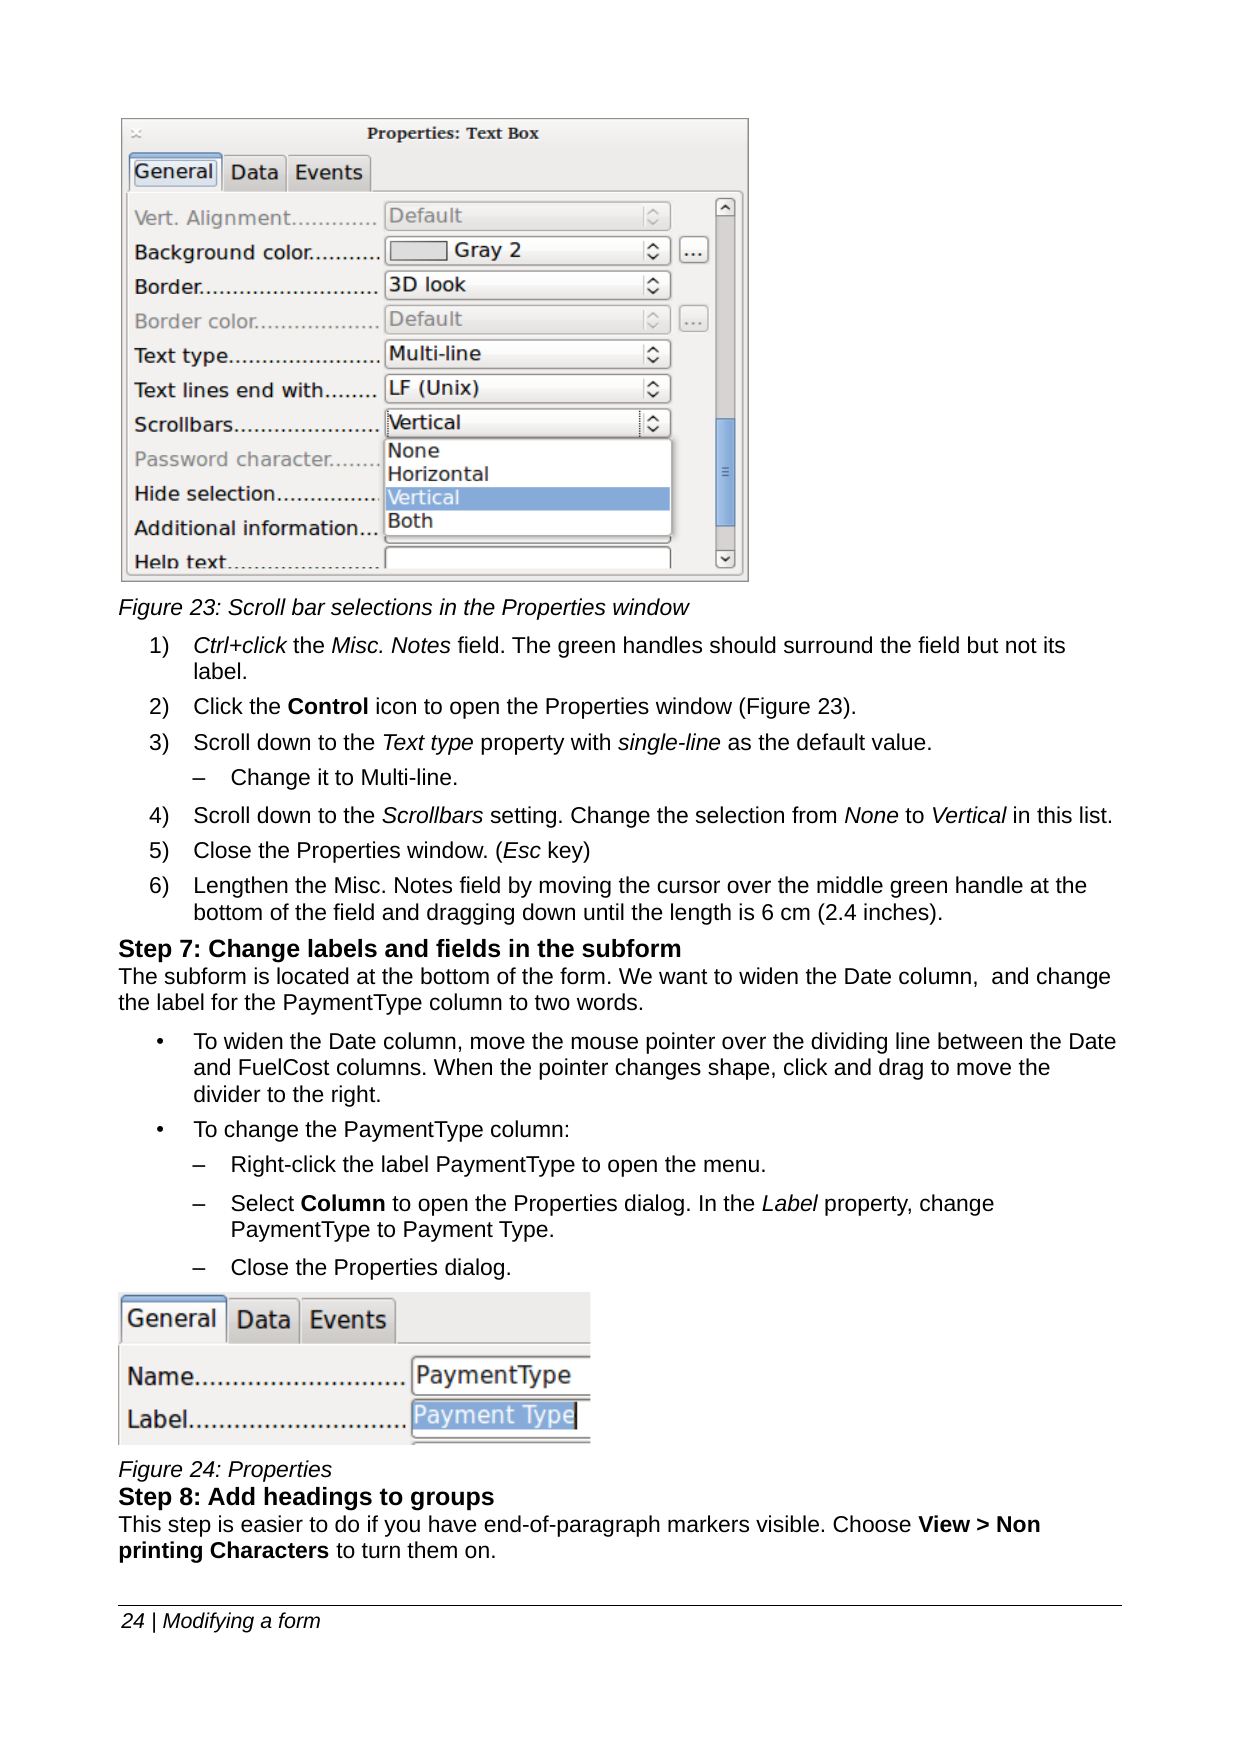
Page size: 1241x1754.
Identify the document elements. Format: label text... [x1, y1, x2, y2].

list To change the PaymentType column: [156, 1116, 1122, 1142]
list Lengthen the Misc. Notes field by moving the cursor over the middle green handle at the bottom of the field and dragging down until the length is 6 cm (2.4 inches). [169, 872, 1122, 925]
text Figure 23: Scroll bar selections in the Properties window [118, 593, 752, 620]
list Click the Control icon to open the Properties window (Figure 23). [169, 693, 1122, 720]
list Close the Properties window. (Esc key) [169, 837, 1122, 864]
picture [121, 118, 749, 582]
list Scroll down to the Scrollbars setting. Change the selection from None to Vertical in this list. [169, 802, 1122, 828]
list Scroll down to the Text type property with single-line as the default value. [169, 728, 1122, 755]
text Step 8: Add headings to groups [118, 1482, 1122, 1511]
list To widen the Date column, move the mouse pointer over the dividing line between the Date and FuelCost columns. When the pointer changes shape, click and drag to move the divider to the right. [156, 1028, 1122, 1107]
text Figure 24: Properties [118, 1456, 591, 1482]
picture [118, 1292, 591, 1445]
text This step is easier to do if you have end-of-paragraph markers visible. Choose View > Non printing Characters to turn them on. [118, 1511, 1122, 1564]
list Close the Properties dialog. [192, 1254, 1122, 1281]
text The subform is located at the bottom of the form. We want to widen the Date column, and change the label for the PaymentType column to two words. [118, 963, 1122, 1016]
text Step 7: Change labels and fields in the subform [118, 934, 1122, 963]
list Change it to Multi-line. [192, 764, 1122, 790]
list Right-click the label PaymentType to open the menu. [192, 1151, 1122, 1177]
list Select Column to open the Properties dialog. In the Label property, change PaymentType to Payment Type. [192, 1189, 1122, 1242]
list Ctrl+click the Misc. Notes field. The green handles should surround the field but not its label. [169, 632, 1122, 684]
